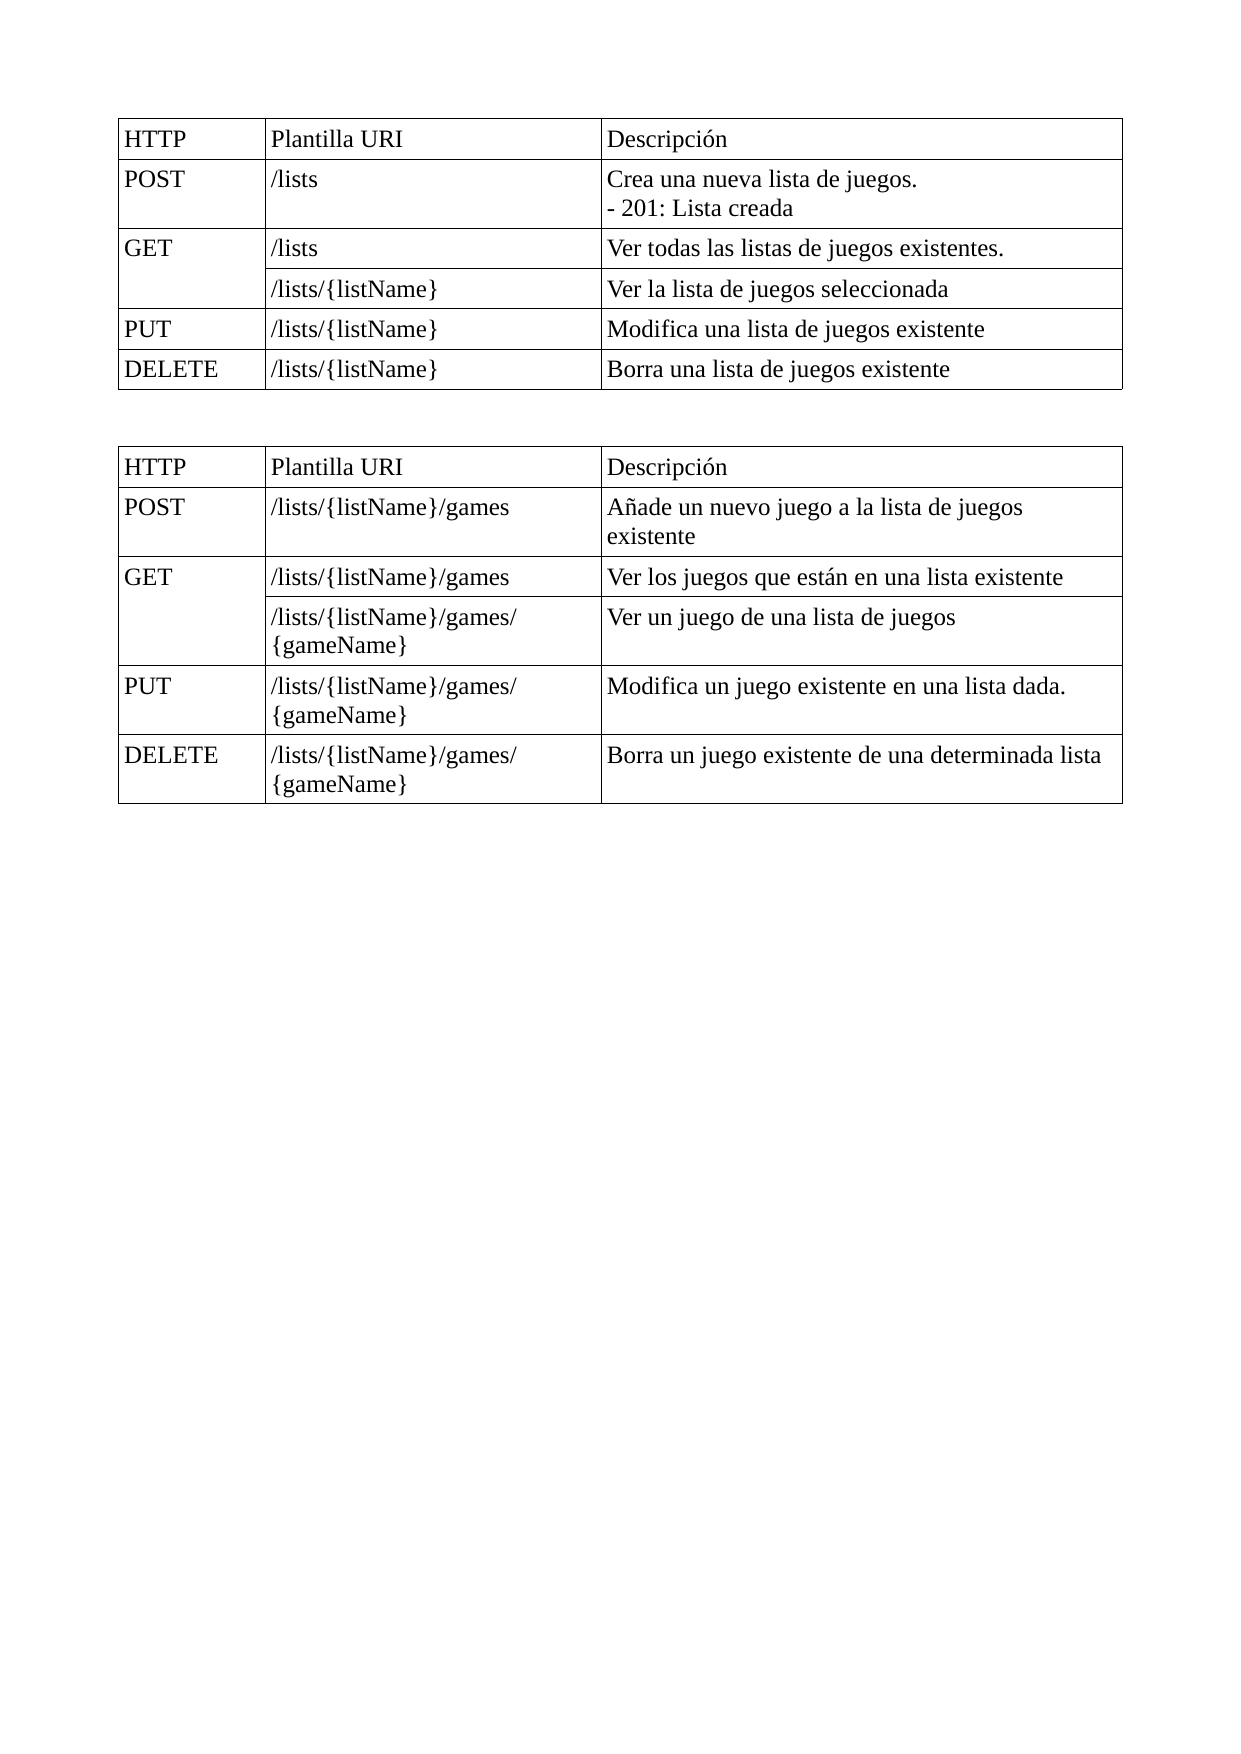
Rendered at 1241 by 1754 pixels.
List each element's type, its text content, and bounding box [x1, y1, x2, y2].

table_cell /lists/{listName} [266, 350, 601, 389]
table_cell /lists [266, 160, 601, 227]
table_cell Añade un nuevo juego a la lista de juegos existente [602, 488, 1122, 556]
table_cell DELETE [119, 735, 265, 803]
table_header HTTP [119, 119, 265, 158]
table_cell Ver todas las listas de juegos existentes. [602, 229, 1122, 268]
table_cell DELETE [119, 350, 265, 389]
table_cell /lists/{listName}/games [266, 488, 601, 556]
table_cell /lists/{listName}/games/{gameName} [266, 597, 601, 665]
table_header Descripción [602, 447, 1122, 487]
table_cell PUT [119, 666, 265, 734]
table_cell PUT [119, 309, 265, 348]
table_cell Ver los juegos que están en una lista existente [602, 557, 1122, 596]
table_cell /lists/{listName}/games/{gameName} [266, 735, 601, 803]
table_header Plantilla URI [266, 119, 601, 158]
table_cell /lists/{listName}/games/{gameName} [266, 666, 601, 734]
table_cell POST [119, 160, 265, 227]
table_cell /lists [266, 229, 601, 268]
table_cell GET [119, 229, 265, 308]
table_cell Borra una lista de juegos existente [602, 350, 1122, 389]
table_cell /lists/{listName} [266, 309, 601, 348]
table_cell Ver un juego de una lista de juegos [602, 597, 1122, 665]
table_cell /lists/{listName} [266, 269, 601, 308]
table_cell Borra un juego existente de una determinada lista [602, 735, 1122, 803]
table_header Descripción [602, 119, 1122, 158]
table_cell Modifica una lista de juegos existente [602, 309, 1122, 348]
table_cell Ver la lista de juegos seleccionada [602, 269, 1122, 308]
table_cell Crea una nueva lista de juegos. - 201: Lista creada [602, 160, 1122, 227]
table_cell POST [119, 488, 265, 556]
table_header HTTP [119, 447, 265, 487]
table_cell GET [119, 557, 265, 665]
table_cell Modifica un juego existente en una lista dada. [602, 666, 1122, 734]
table_header Plantilla URI [266, 447, 601, 487]
table_cell /lists/{listName}/games [266, 557, 601, 596]
